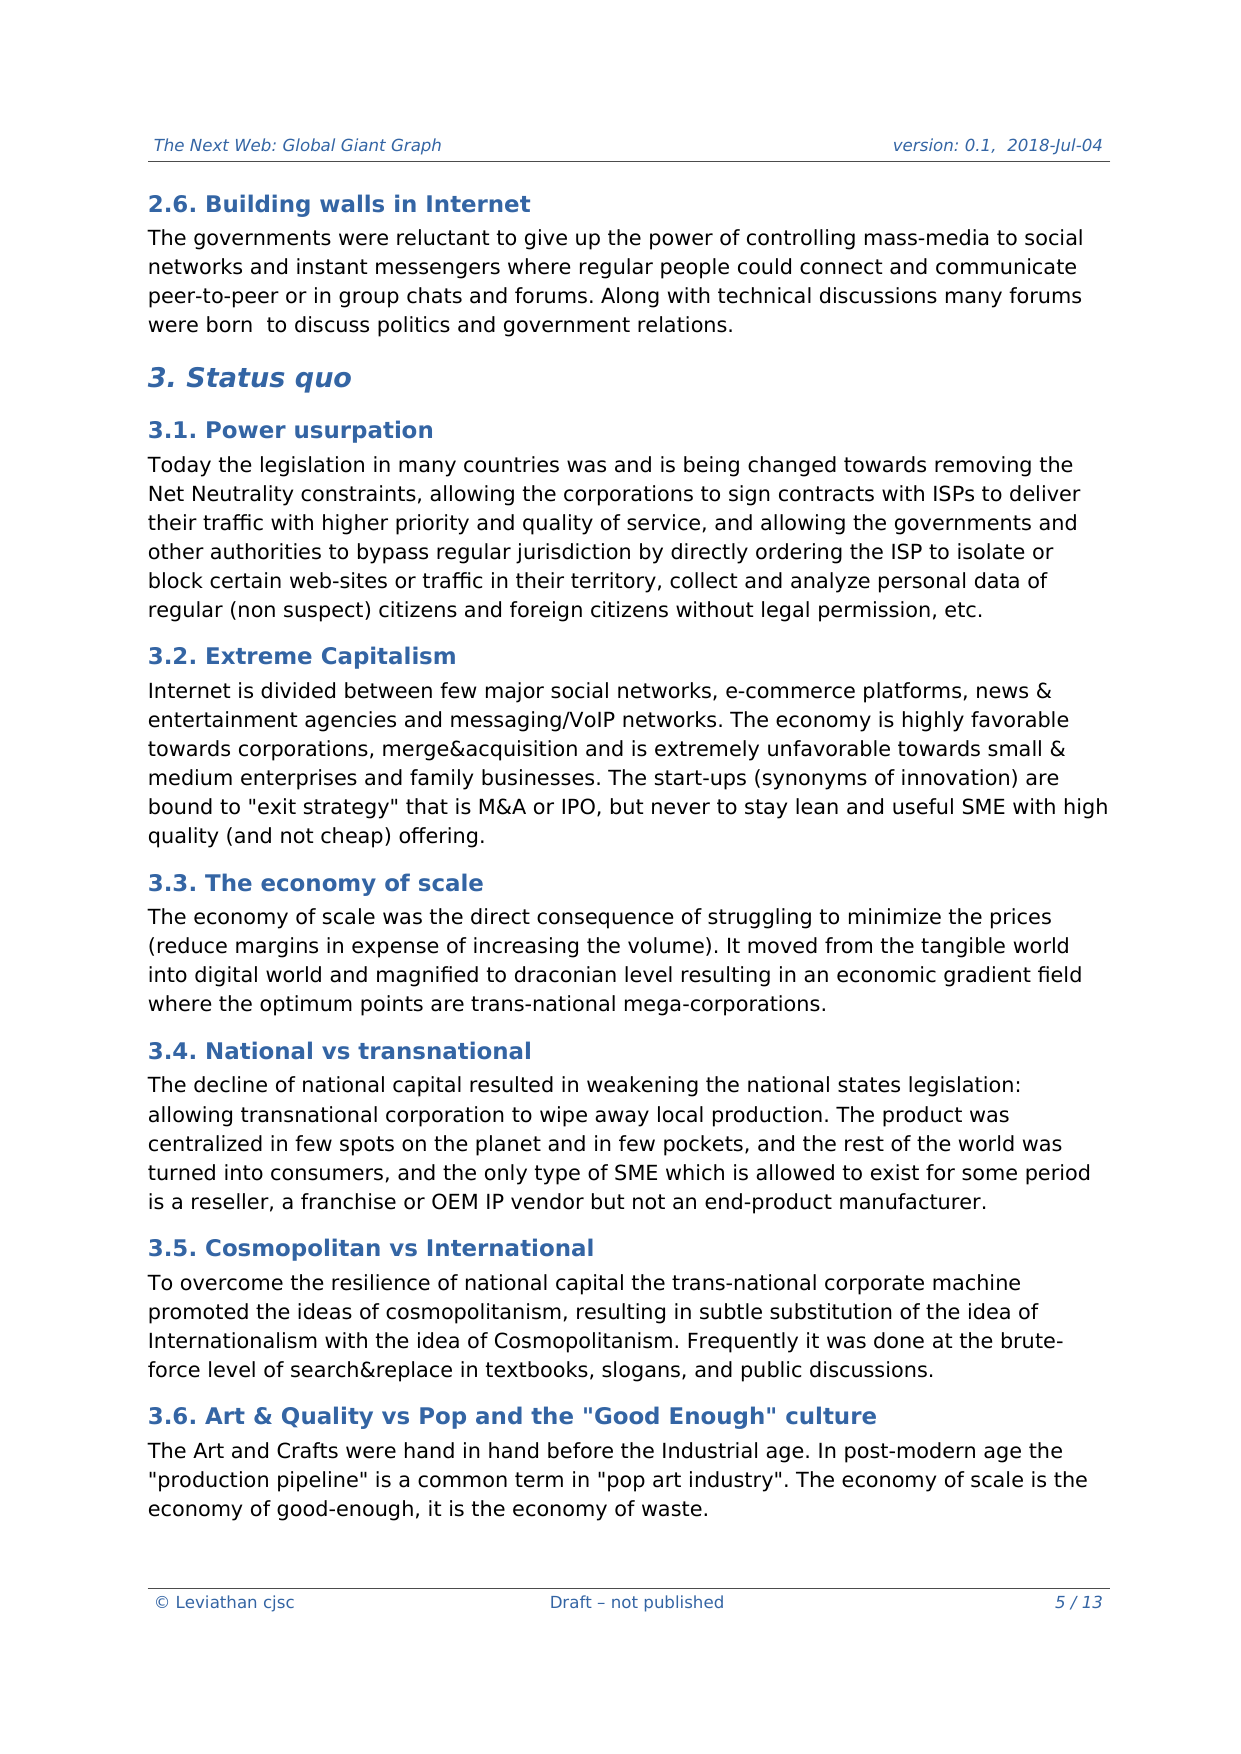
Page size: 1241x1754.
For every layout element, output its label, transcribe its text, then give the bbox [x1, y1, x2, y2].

subtitle Power usurpation [148, 417, 1110, 444]
text Today the legislation in many countries was and is being changed towards removing the Net Neutrality constraints, allowing the corporations to sign contracts with ISPs to deliver their traffic with higher priority and quality of service, and allowing the governments and other authorities to bypass regular jurisdiction by directly ordering the ISP to isolate or block certain web-sites or traffic in their territory, collect and analyze personal data of regular (non suspect) citizens and foreign citizens without legal permission, etc. [148, 453, 1110, 622]
subtitle Status quo [148, 362, 1110, 393]
text The governments were reluctant to give up the power of controlling mass-media to social networks and instant messengers where regular people could connect and communicate peer-to-peer or in group chats and forums. Along with technical discussions many forums were born to discuss politics and government relations. [148, 226, 1110, 338]
subtitle Art & Quality vs Pop and the "Good Enough" culture [148, 1403, 1110, 1430]
subtitle Extreme Capitalism [148, 643, 1110, 670]
text The Art and Crafts were hand in hand before the Industrial age. In post-modern age the "production pipeline" is a common term in "pop art industry". The economy of scale is the economy of good-enough, it is the economy of waste. [148, 1439, 1110, 1521]
text The economy of scale was the direct consequence of struggling to minimize the prices (reduce margins in expense of increasing the volume). It moved from the tangible world into digital world and magnified to draconian level resulting in an economic gradient field where the optimum points are trans-national mega-corporations. [148, 905, 1110, 1017]
subtitle Cosmopolitan vs International [148, 1235, 1110, 1262]
text Internet is divided between few major social networks, e-commerce platforms, news & entertainment agencies and messaging/VoIP networks. The economy is highly favorable towards corporations, merge&acquisition and is extremely unfavorable towards small & medium enterprises and family businesses. The start-ups (synonyms of innovation) are bound to "exit strategy" that is M&A or IPO, but never to stay lean and useful SME with high quality (and not cheap) offering. [148, 679, 1110, 848]
text The decline of national capital resulted in weakening the national states legislation: allowing transnational corporation to wipe away local production. The product was centralized in few spots on the planet and in few pockets, and the rest of the world was turned into consumers, and the only type of SME which is allowed to exist for some period is a reseller, a franchise or OEM IP vendor but not an end-product manufacturer. [148, 1073, 1110, 1214]
text To overcome the resilience of national capital the trans-national corporate machine promoted the ideas of cosmopolitanism, resulting in subtle substitution of the idea of Internationalism with the idea of Cosmopolitanism. Frequently it was done at the brute-force level of search&replace in textbooks, slogans, and public discussions. [148, 1271, 1110, 1382]
subtitle The economy of scale [148, 870, 1110, 896]
subtitle Building walls in Internet [148, 191, 1110, 217]
subtitle National vs transnational [148, 1038, 1110, 1065]
